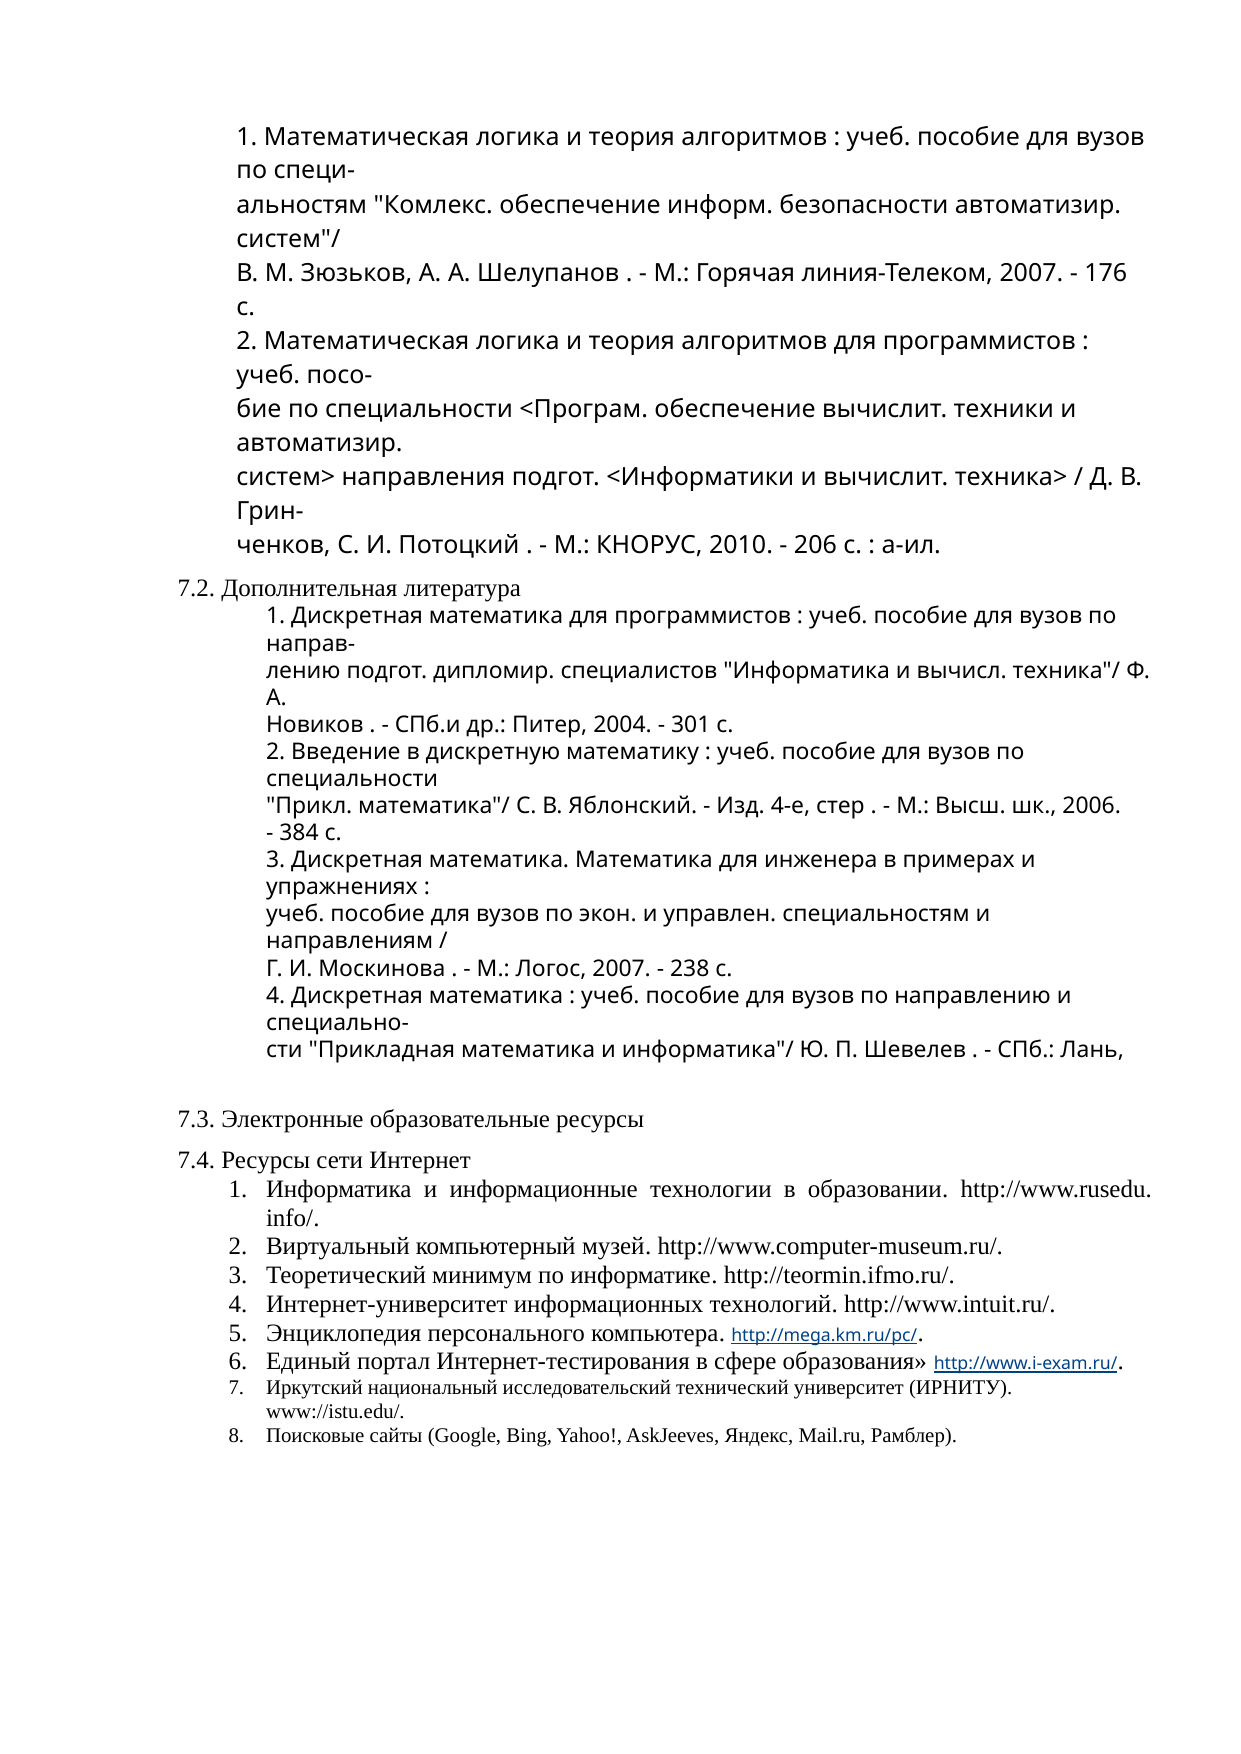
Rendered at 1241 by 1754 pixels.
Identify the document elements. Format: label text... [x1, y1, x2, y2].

text 7.3. Электронные образовательные ресурсы [177, 1104, 1152, 1133]
text 7.4. Ресурсы сети Интернет [177, 1145, 1152, 1174]
list Поисковые сайты (Google, Bing, Yahoo!, AskJeeves, Яндекс, Mail.ru, Рамблер). [228, 1423, 1152, 1447]
list Единый портал Интернет-тестирования в сфере образования» http://www.i-exam.ru/. [228, 1346, 1152, 1375]
text 7.2. Дополнительная литература [177, 573, 1152, 602]
list Иркутский национальный исследовательский технический университет (ИРНИТУ). www://istu.edu/. [228, 1375, 1152, 1423]
list Информатика и информационные технологии в образовании. http://www.rusedu. info/. [228, 1174, 1152, 1231]
list Интернет-университет информационных технологий. http://www.intuit.ru/. [228, 1289, 1152, 1318]
text 1. Дискретная математика для программистов : учеб. пособие для вузов по направ- лению подгот. дипломир. специалистов "Информатика и вычисл. техника"/ Ф. А. Новиков . - СПб.и др.: Питер, 2004. - 301 с. 2. Введение в дискретную математику : учеб. пособие для вузов по специальности "Прикл. математика"/ С. В. Яблонский. - Изд. 4-е, стер . - М.: Высш. шк., 2006. - 384 с. 3. Дискретная математика. Математика для инженера в примерах и упражнениях : учеб. пособие для вузов по экон. и управлен. специальностям и направлениям / Г. И. Москинова . - М.: Логос, 2007. - 238 с. 4. Дискретная математика : учеб. пособие для вузов по направлению и специально- сти "Прикладная математика и информатика"/ Ю. П. Шевелев . - СПб.: Лань, [266, 602, 1152, 1063]
list Виртуальный компьютерный музей. http://www.computer-museum.ru/. [228, 1231, 1152, 1260]
list Теоретический минимум по информатике. http://teormin.ifmo.ru/. [228, 1260, 1152, 1289]
text 1. Математическая логика и теория алгоритмов : учеб. пособие для вузов по специ- альностям "Комлекс. обеспечение информ. безопасности автоматизир. систем"/ В. М. Зюзьков, А. А. Шелупанов . - М.: Горячая линия-Телеком, 2007. - 176 с. 2. Математическая логика и теория алгоритмов для программистов : учеб. посо- бие по специальности <Програм. обеспечение вычислит. техники и автоматизир. систем> направления подгот. <Информатики и вычислит. техника> / Д. В. Грин- ченков, С. И. Потоцкий . - М.: КНОРУС, 2010. - 206 с. : a-ил. [236, 118, 1152, 561]
list Энциклопедия персонального компьютера. http://mega.km.ru/pc/. [228, 1318, 1152, 1346]
